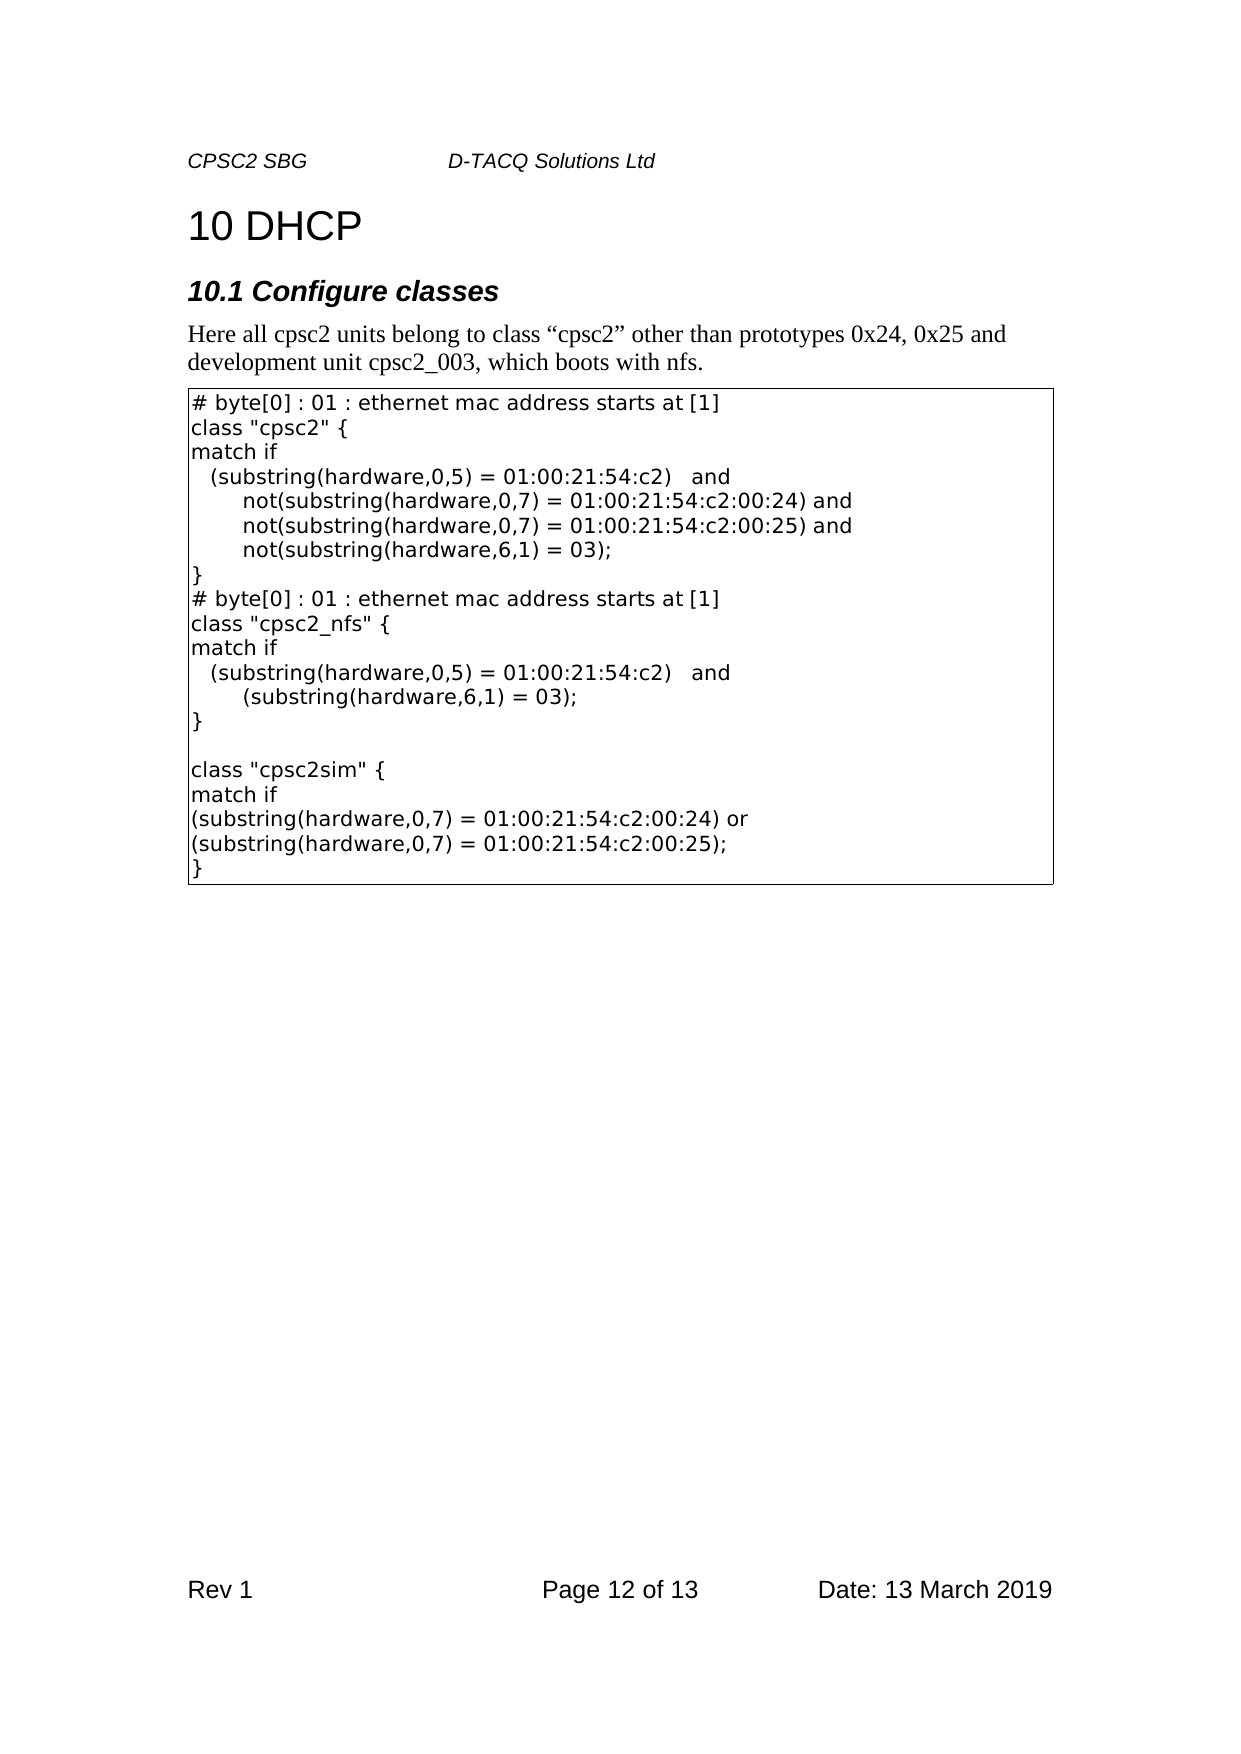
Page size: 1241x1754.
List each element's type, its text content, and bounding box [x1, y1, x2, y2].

text not(substring(hardware,6,1) = 03); [189, 535, 1053, 559]
text Here all cpsc2 units belong to class “cpsc2” other than prototypes 0x24, 0x25 and development unit cpsc2_003, which boots with nfs. [187, 319, 1053, 376]
text # byte[0] : 01 : ethernet mac address starts at [1] [189, 584, 1053, 608]
subtitle Configure classes [187, 274, 1053, 307]
text match if [189, 633, 1053, 657]
text (substring(hardware,0,7) = 01:00:21:54:c2:00:25); [189, 829, 1053, 853]
text (substring(hardware,0,5) = 01:00:21:54:c2) and [189, 461, 1053, 486]
text class "cpsc2" { [189, 412, 1053, 437]
text match if [189, 437, 1053, 461]
subtitle DHCP [187, 203, 1053, 249]
text } [189, 559, 1053, 584]
text class "cpsc2sim" { [189, 755, 1053, 780]
text class "cpsc2_nfs" { [189, 608, 1053, 633]
text } [189, 706, 1053, 734]
text (substring(hardware,0,7) = 01:00:21:54:c2:00:24) or [189, 804, 1053, 829]
text (substring(hardware,6,1) = 03); [189, 682, 1053, 706]
text match if [189, 780, 1053, 804]
text (substring(hardware,0,5) = 01:00:21:54:c2) and [189, 657, 1053, 682]
text not(substring(hardware,0,7) = 01:00:21:54:c2:00:25) and [189, 510, 1053, 535]
text } [189, 853, 1053, 884]
text not(substring(hardware,0,7) = 01:00:21:54:c2:00:24) and [189, 486, 1053, 510]
text # byte[0] : 01 : ethernet mac address starts at [1] [189, 389, 1053, 412]
